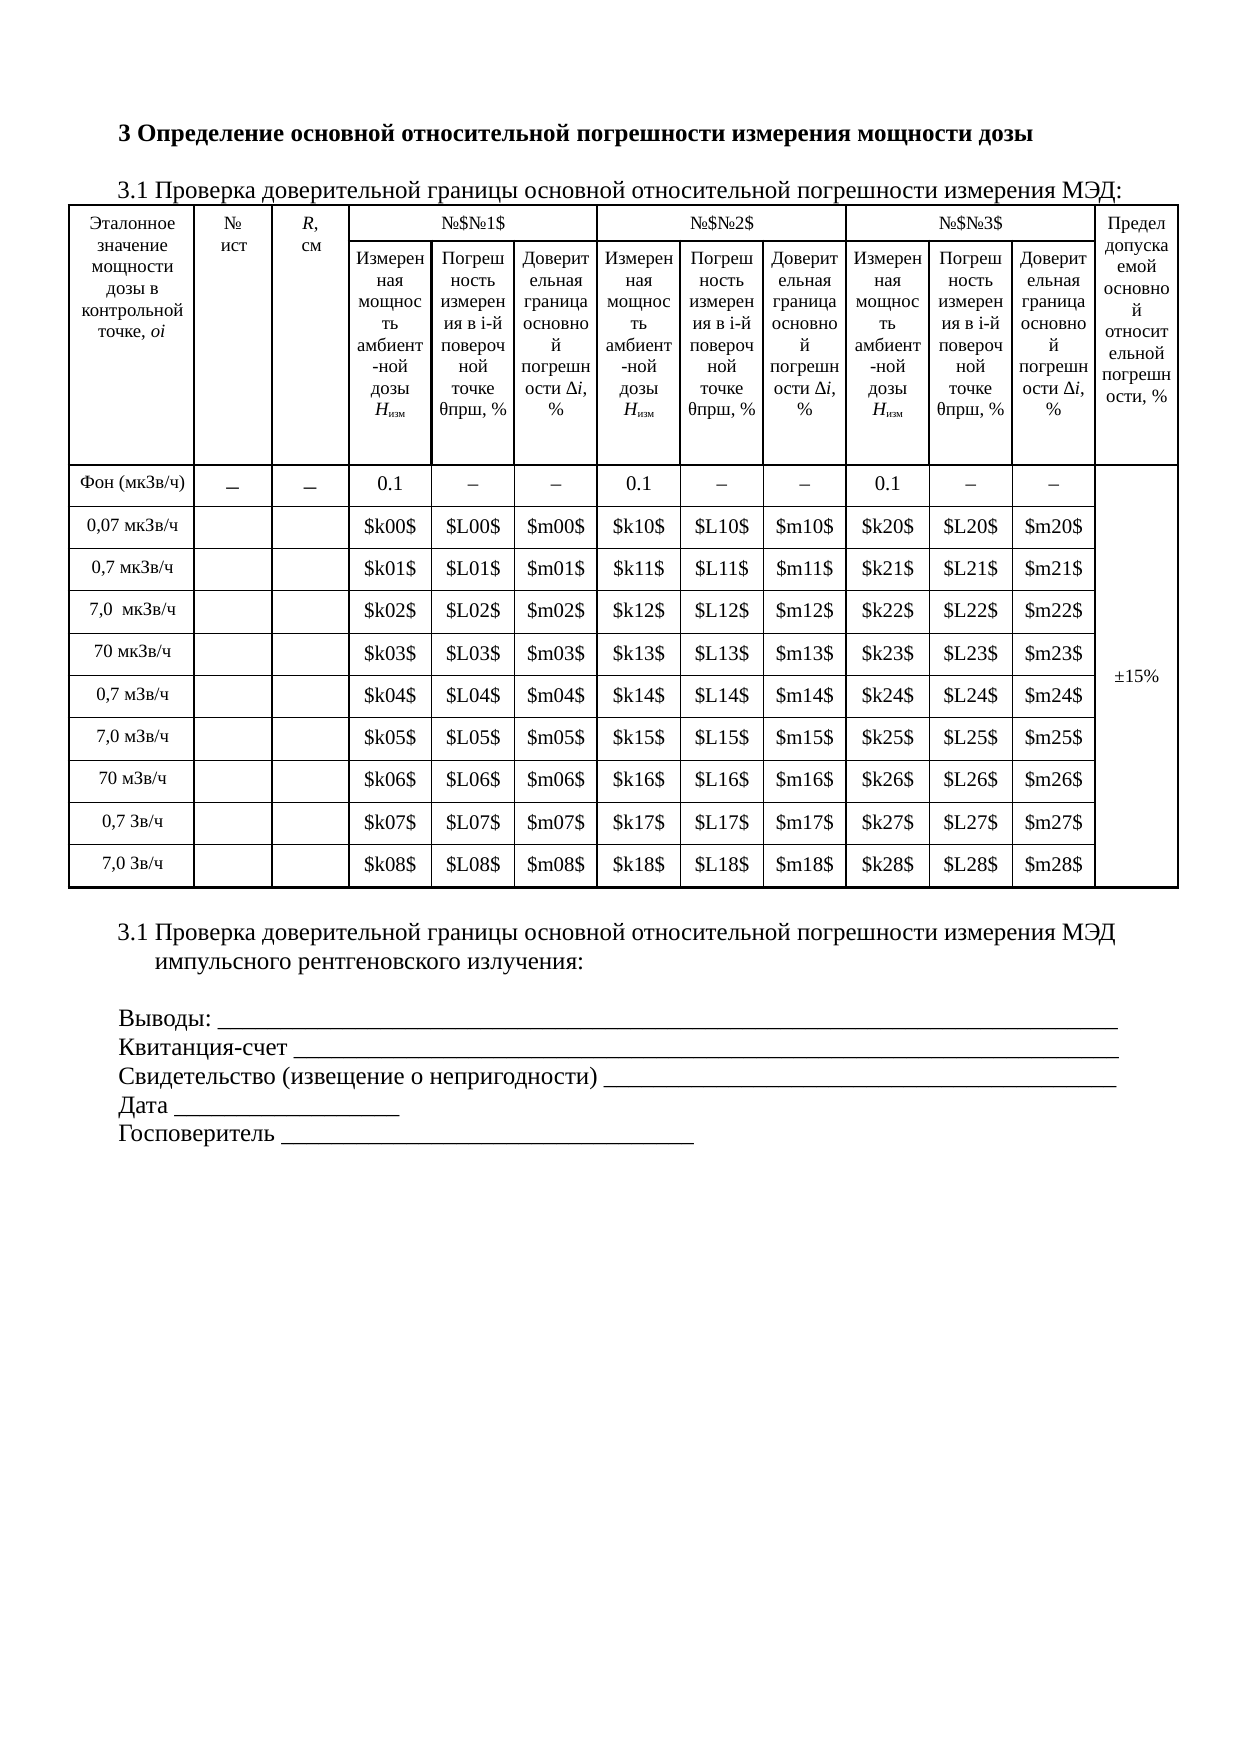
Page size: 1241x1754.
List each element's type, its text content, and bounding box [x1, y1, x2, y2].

table_cell 0,1 [598, 466, 680, 506]
table_cell [273, 676, 348, 717]
text Госповеритель _________________________________ [118, 1118, 1240, 1147]
table_cell [273, 761, 348, 802]
table_cell Измеренная мощность амбиент-ной дозы Hизм [847, 242, 928, 463]
table_cell $k15$ [598, 718, 680, 759]
table_cell [273, 549, 348, 590]
table_cell – [515, 466, 596, 506]
table_cell $m03$ [515, 634, 596, 675]
table_cell 0,1 [350, 466, 431, 506]
table_cell [195, 845, 271, 886]
table_cell – [432, 466, 514, 506]
table_cell $m05$ [515, 718, 596, 759]
table_cell $k20$ [847, 507, 929, 548]
list 3.1 Проверка доверительной границы основной относительной погрешности измерения МЭД импульсного рентгеновского излучения: [117, 917, 1122, 975]
table_cell $k18$ [598, 845, 680, 886]
table_cell [195, 761, 271, 802]
table_header № ист [195, 206, 271, 463]
table_cell $k06$ [350, 761, 431, 802]
table_cell $L03$ [432, 634, 514, 675]
table_header Предел допускаемой основной относительной погрешности, % [1096, 206, 1177, 463]
table_cell $m01$ [515, 549, 596, 590]
table_cell $L27$ [930, 803, 1012, 844]
table_cell $m24$ [1013, 676, 1094, 717]
table_cell $k08$ [350, 845, 431, 886]
table_cell $L28$ [930, 845, 1012, 886]
table_cell Погрешность измерения в i-й поверочной точке θпрш, % [433, 242, 513, 463]
table_cell Погрешность измерения в i-й поверочной точке θпрш, % [930, 242, 1011, 463]
table_cell $m17$ [764, 803, 845, 844]
text Выводы: ________________________________________________________________________ [118, 1003, 1240, 1032]
table_cell $k23$ [847, 634, 929, 675]
table_cell $m21$ [1013, 549, 1094, 590]
table_cell $m20$ [1013, 507, 1094, 548]
table_cell $L22$ [930, 591, 1012, 633]
table_cell Фон (мкЗв/ч) [70, 466, 193, 506]
table_header №$№1$ [350, 206, 596, 239]
table_cell 0,7 мкЗв/ч [70, 549, 193, 590]
table_cell $k10$ [598, 507, 680, 548]
table_cell $k14$ [598, 676, 680, 717]
table_cell $m06$ [515, 761, 596, 802]
table_cell $L10$ [681, 507, 763, 548]
table_cell $L06$ [432, 761, 514, 802]
table_cell $m02$ [515, 591, 596, 633]
table_cell 70 мЗв/ч [70, 761, 193, 802]
table_cell $k24$ [847, 676, 929, 717]
list 3.1 Проверка доверительной границы основной относительной погрешности измерения МЭД: [117, 176, 1129, 204]
table_cell $k21$ [847, 549, 929, 590]
table_cell $k03$ [350, 634, 431, 675]
table_cell $m23$ [1013, 634, 1094, 675]
table_cell Измеренная мощность амбиент-ной дозы Hизм [598, 242, 679, 463]
table_header №$№2$ [598, 206, 845, 239]
table_cell 0,07 мкЗв/ч [70, 507, 193, 548]
table_cell [195, 634, 271, 675]
table_cell 0,1 [847, 466, 929, 506]
table_cell $k07$ [350, 803, 431, 844]
table_header R, см [273, 206, 348, 463]
table_cell [273, 591, 348, 633]
table_cell $m22$ [1013, 591, 1094, 633]
table_cell $L12$ [681, 591, 763, 633]
table_cell [195, 507, 271, 548]
table_cell 7,0 мЗв/ч [70, 718, 193, 759]
table_cell $m12$ [764, 591, 845, 633]
table_cell $m27$ [1013, 803, 1094, 844]
table_cell $m00$ [515, 507, 596, 548]
table_cell $k11$ [598, 549, 680, 590]
table_cell $L14$ [681, 676, 763, 717]
table_cell $L01$ [432, 549, 514, 590]
table_cell – [764, 466, 845, 506]
table_cell $L18$ [681, 845, 763, 886]
table_cell $L11$ [681, 549, 763, 590]
table_cell $L02$ [432, 591, 514, 633]
table_cell $k27$ [847, 803, 929, 844]
table_cell $m11$ [764, 549, 845, 590]
text Дата __________________ [118, 1090, 1240, 1118]
table_cell $L04$ [432, 676, 514, 717]
table_cell $k22$ [847, 591, 929, 633]
table_cell Погрешность измерения в i-й поверочной точке θпрш, % [681, 242, 762, 463]
table_cell 70 мкЗв/ч [70, 634, 193, 675]
table_cell – [681, 466, 763, 506]
table_cell Доверительная граница основной погрешности ∆i,% [1013, 242, 1094, 463]
table_cell $L21$ [930, 549, 1012, 590]
table_cell – [930, 466, 1012, 506]
table_cell $L00$ [432, 507, 514, 548]
table_cell $k05$ [350, 718, 431, 759]
table_cell $m14$ [764, 676, 845, 717]
table_cell – [195, 466, 271, 506]
table_cell $L26$ [930, 761, 1012, 802]
table_cell $m10$ [764, 507, 845, 548]
table_cell $L16$ [681, 761, 763, 802]
table_cell [273, 845, 348, 886]
table_cell $m25$ [1013, 718, 1094, 759]
table_cell 7,0 Зв/ч [70, 845, 193, 886]
table_cell $m07$ [515, 803, 596, 844]
table_cell [195, 591, 271, 633]
table_cell $m08$ [515, 845, 596, 886]
table_cell [273, 507, 348, 548]
table_cell [273, 634, 348, 675]
table_cell $k17$ [598, 803, 680, 844]
table_cell $L08$ [432, 845, 514, 886]
table_cell [195, 718, 271, 759]
text Свидетельство (извещение о непригодности) _________________________________________ [118, 1061, 1240, 1090]
table_cell $L17$ [681, 803, 763, 844]
table_cell $L05$ [432, 718, 514, 759]
table_cell $m26$ [1013, 761, 1094, 802]
table_cell $k00$ [350, 507, 431, 548]
table_cell $L15$ [681, 718, 763, 759]
table_cell $L07$ [432, 803, 514, 844]
table_cell $k04$ [350, 676, 431, 717]
table_cell $L13$ [681, 634, 763, 675]
table_cell $k13$ [598, 634, 680, 675]
table_cell $m13$ [764, 634, 845, 675]
table_cell 7,0 мкЗв/ч [70, 591, 193, 633]
table_cell $L25$ [930, 718, 1012, 759]
table_cell ±15% [1096, 466, 1177, 886]
table_cell [273, 718, 348, 759]
table_cell [195, 676, 271, 717]
table_cell – [273, 466, 348, 506]
table_cell 0,7 Зв/ч [70, 803, 193, 844]
table_cell $m15$ [764, 718, 845, 759]
table_cell $m18$ [764, 845, 845, 886]
table_cell 0,7 мЗв/ч [70, 676, 193, 717]
table_cell $k12$ [598, 591, 680, 633]
table_cell Доверительная граница основной погрешности ∆i,% [764, 242, 845, 463]
table_cell $k26$ [847, 761, 929, 802]
table_cell $m28$ [1013, 845, 1094, 886]
table_cell $L24$ [930, 676, 1012, 717]
table_cell Измеренная мощность амбиент-ной дозы Hизм [350, 242, 430, 463]
table_cell $k25$ [847, 718, 929, 759]
table_cell $L23$ [930, 634, 1012, 675]
table_cell $m04$ [515, 676, 596, 717]
table_header №$№3$ [847, 206, 1094, 239]
text Квитанция-счет __________________________________________________________________ [118, 1032, 1240, 1061]
table_cell – [1013, 466, 1094, 506]
table_cell [273, 803, 348, 844]
table_cell $k28$ [847, 845, 929, 886]
list 3 Определение основной относительной погрешности измерения мощности дозы [118, 118, 1122, 147]
table_cell $L20$ [930, 507, 1012, 548]
table_cell Доверительная граница основной погрешности ∆i,% [515, 242, 596, 463]
table_cell [195, 803, 271, 844]
table_cell $k02$ [350, 591, 431, 633]
table_cell $m16$ [764, 761, 845, 802]
table_cell $k01$ [350, 549, 431, 590]
table_cell [195, 549, 271, 590]
table_cell $k16$ [598, 761, 680, 802]
table_header Эталонное значение мощности дозы в контрольной точке, oi [70, 206, 193, 463]
